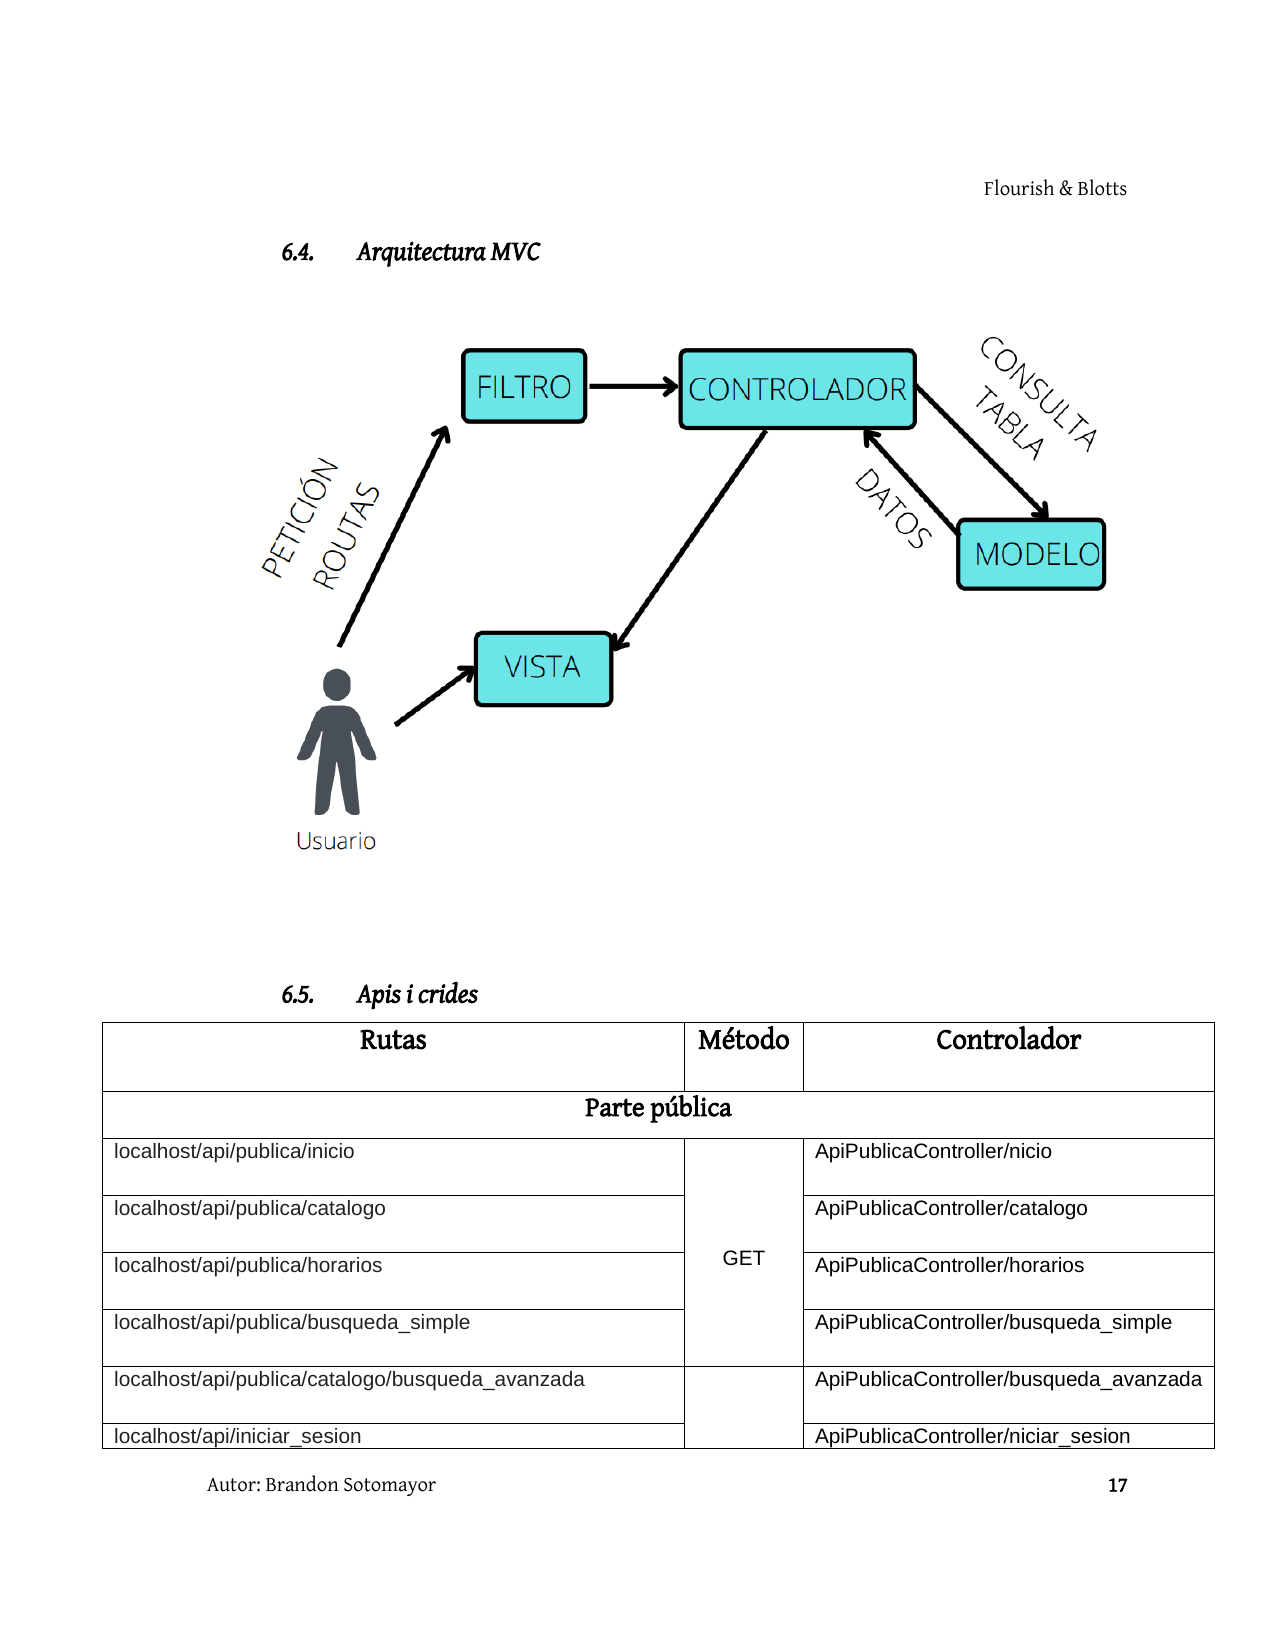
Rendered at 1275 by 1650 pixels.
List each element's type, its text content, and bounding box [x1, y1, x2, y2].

table_cell localhost/api/publica/horarios [103, 1253, 684, 1308]
table_cell [685, 1367, 803, 1447]
table_header Controlador [804, 1023, 1214, 1091]
table_cell localhost/api/publica/inicio [103, 1139, 684, 1194]
table_cell ApiPublicaController/busqueda_simple [804, 1310, 1214, 1366]
table_cell localhost/api/publica/busqueda_simple [103, 1310, 684, 1366]
table_header Método [685, 1023, 803, 1091]
table_header Rutas [103, 1023, 684, 1091]
table_cell ApiPublicaController/niciar_sesion [804, 1424, 1214, 1447]
table_cell ApiPublicaController/busqueda_avanzada [804, 1367, 1214, 1422]
table_cell localhost/api/publica/catalogo [103, 1196, 684, 1252]
table_cell ApiPublicaController/catalogo [804, 1196, 1214, 1252]
table_cell Parte pública [103, 1092, 1214, 1138]
list Apis i crides [282, 979, 1127, 1009]
list Arquitectura MVC [282, 236, 1127, 267]
table_cell localhost/api/iniciar_sesion [103, 1424, 684, 1447]
table_cell ApiPublicaController/horarios [804, 1253, 1214, 1308]
table_cell GET [685, 1139, 803, 1366]
table_cell ApiPublicaController/nicio [804, 1139, 1214, 1194]
table_cell localhost/api/publica/catalogo/busqueda_avanzada [103, 1367, 684, 1422]
